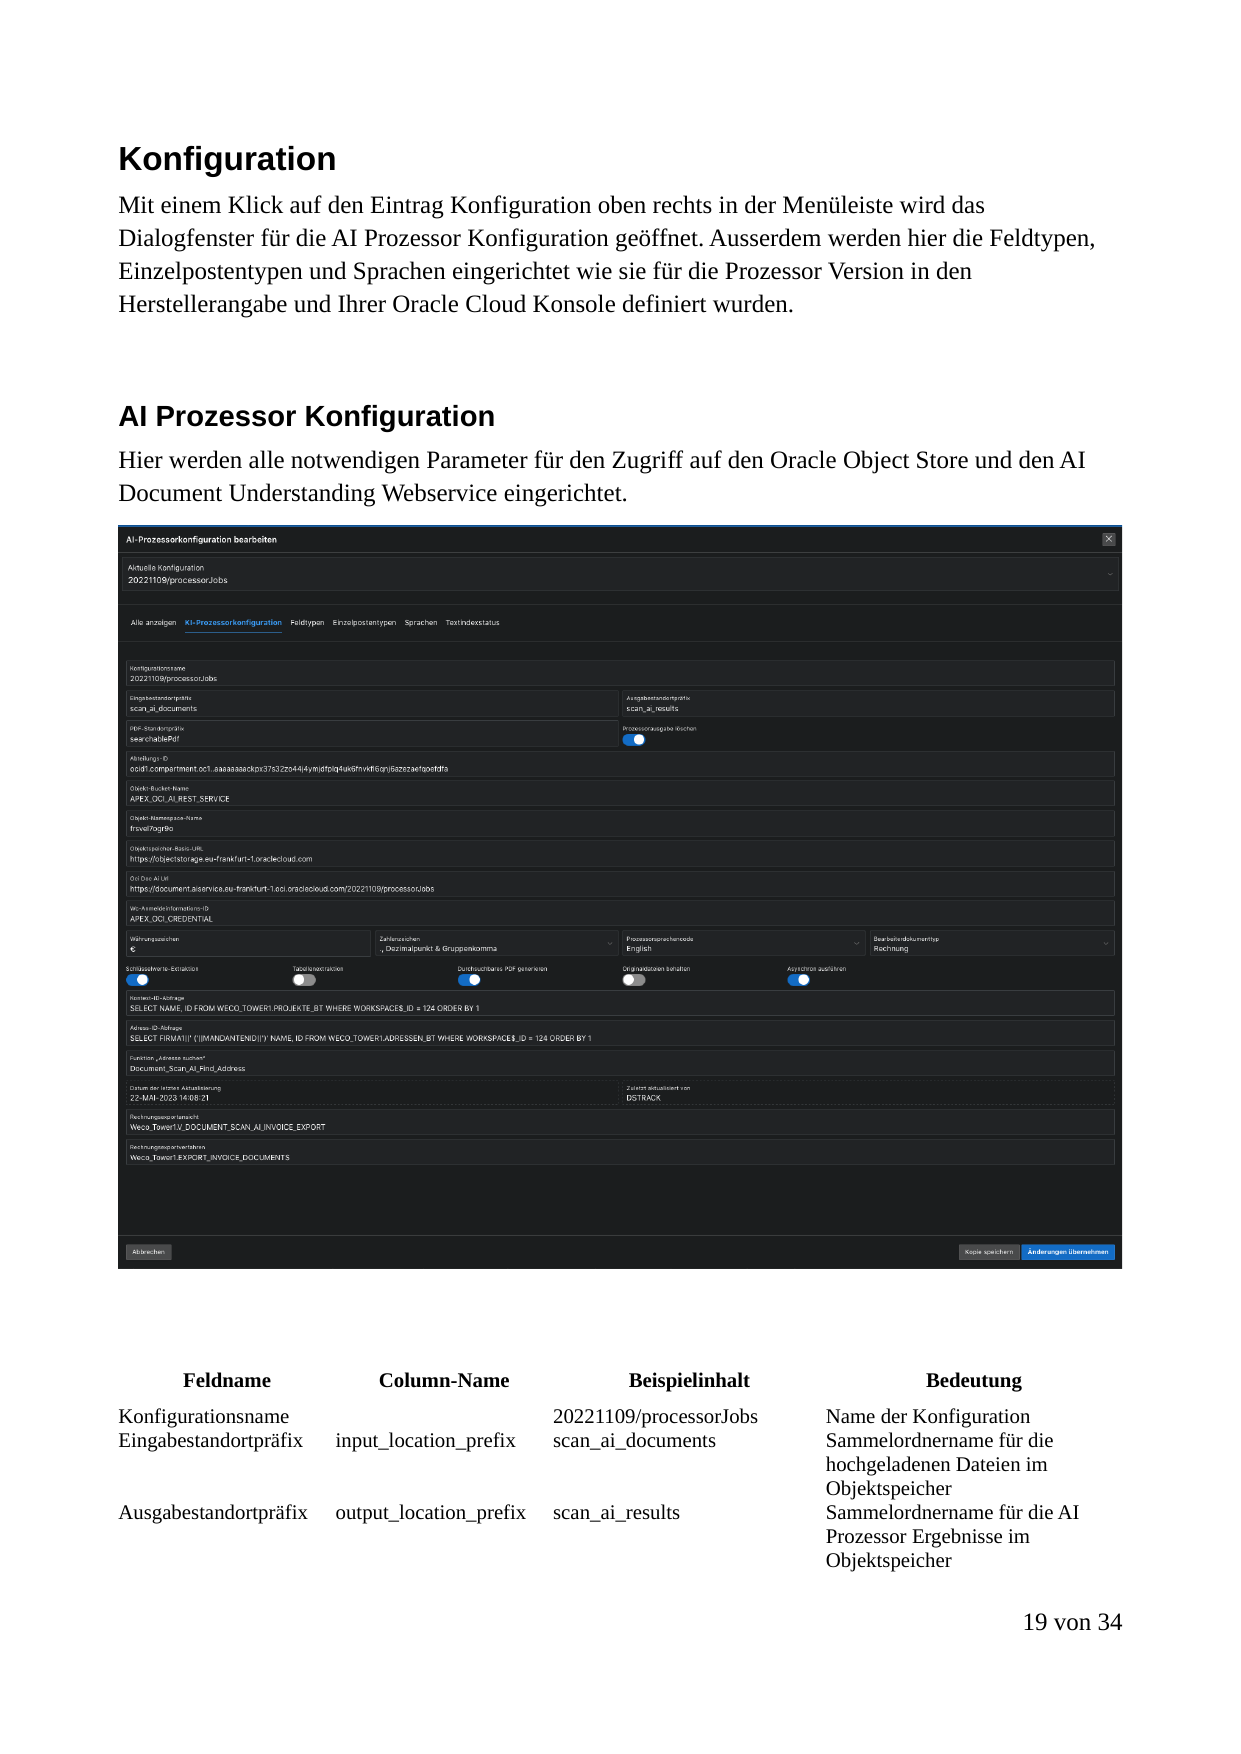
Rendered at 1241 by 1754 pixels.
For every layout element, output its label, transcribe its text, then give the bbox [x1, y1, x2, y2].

subtitle AI Prozessor Konfiguration [118, 399, 1122, 432]
table_cell scan_ai_results [553, 1500, 826, 1572]
table_header Beispielinhalt [553, 1368, 826, 1404]
table_cell Sammelordnername für die AI Prozessor Ergebnisse im Objektspeicher [826, 1500, 1122, 1572]
table_cell [335, 1404, 553, 1428]
table_header Bedeutung [826, 1368, 1122, 1404]
table_cell Name der Konfiguration [826, 1404, 1122, 1428]
table_header Feldname [118, 1368, 335, 1404]
table_cell Sammelordnername für die hochgeladenen Dateien im Objektspeicher [826, 1428, 1122, 1500]
table_cell Konfigurationsname [118, 1404, 335, 1428]
table_cell scan_ai_documents [553, 1428, 826, 1500]
table_cell Ausgabestandortpräfix [118, 1500, 335, 1572]
table_cell output_location_prefix [335, 1500, 553, 1572]
table_cell input_location_prefix [335, 1428, 553, 1500]
table_header Column-Name [335, 1368, 553, 1404]
text Mit einem Klick auf den Eintrag Konfiguration oben rechts in der Menüleiste wird das Dialogfenster für die AI Prozessor Konfiguration geöffnet. Ausserdem werden hier die Feldtypen, Einzelpostentypen und Sprachen eingerichtet wie sie für die Prozessor Version in den Herstellerangabe und Ihrer Oracle Cloud Konsole definiert wurden. [118, 190, 1122, 318]
picture [118, 525, 1123, 1269]
table_cell 20221109/processorJobs [553, 1404, 826, 1428]
table_cell Eingabestandortpräfix [118, 1428, 335, 1500]
text Hier werden alle notwendigen Parameter für den Zugriff auf den Oracle Object Store und den AI Document Understanding Webservice eingerichtet. [118, 445, 1122, 507]
subtitle Konfiguration [118, 139, 1122, 177]
